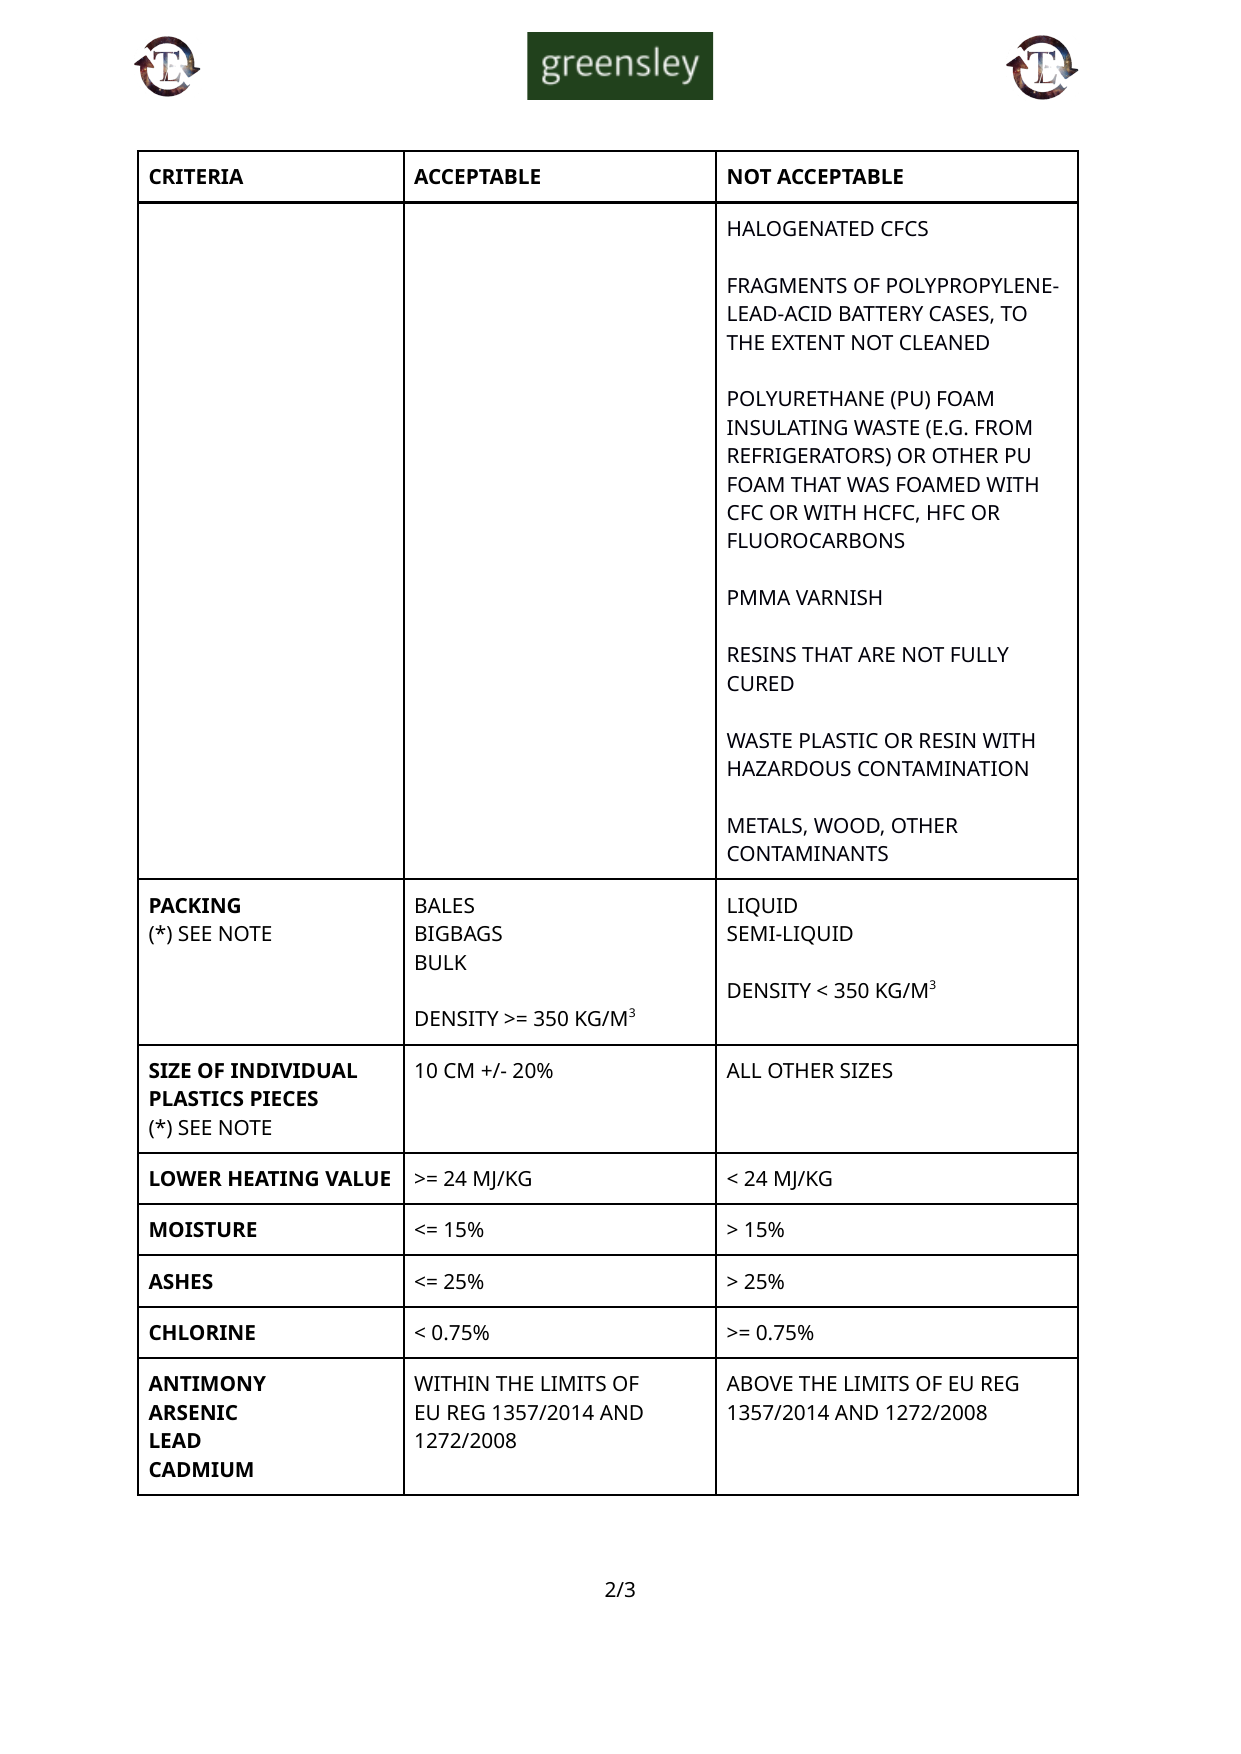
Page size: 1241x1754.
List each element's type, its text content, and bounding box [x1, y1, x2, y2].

table_cell >= 0.75% [717, 1308, 1077, 1357]
picture [1004, 34, 1080, 101]
table_header NOT ACCEPTABLE [717, 152, 1077, 201]
table_cell ANTIMONY ARSENIC LEAD CADMIUM [139, 1359, 403, 1494]
table_cell > 15% [717, 1205, 1077, 1254]
table_cell SIZE OF INDIVIDUAL PLASTICS PIECES (*) SEE NOTE [139, 1046, 403, 1152]
picture [132, 35, 202, 98]
table_cell HALOGENATED CFCS FRAGMENTS OF POLYPROPYLENE‐LEAD‐ACID BATTERY CASES, TO THE EXTENT NOT CLEANED POLYURETHANE (PU) FOAM INSULATING WASTE (E.G. FROM REFRIGERATORS) OR OTHER PU FOAM THAT WAS FOAMED WITH CFC OR WITH HCFC, HFC OR FLUOROCARBONS PMMA VARNISH RESINS THAT ARE NOT FULLY CURED WASTE PLASTIC OR RESIN WITH HAZARDOUS CONTAMINATION METALS, WOOD, OTHER CONTAMINANTS [717, 204, 1077, 878]
table_cell BALES BIGBAGS BULK DENSITY >= 350 KG/M3 [405, 880, 715, 1043]
table_cell > 25% [717, 1256, 1077, 1306]
table_cell CHLORINE [139, 1308, 403, 1357]
table_cell LOWER HEATING VALUE [139, 1154, 403, 1203]
table_cell WITHIN THE LIMITS OF EU REG 1357/2014 AND 1272/2008 [405, 1359, 715, 1494]
table_cell LIQUID SEMI-LIQUID DENSITY < 350 KG/M3 [717, 880, 1077, 1043]
table_cell ABOVE THE LIMITS OF EU REG 1357/2014 AND 1272/2008 [717, 1359, 1077, 1494]
table_cell ASHES [139, 1256, 403, 1306]
table_cell < 0.75% [405, 1308, 715, 1357]
table_cell <= 25% [405, 1256, 715, 1306]
table_cell ALL OTHER SIZES [717, 1046, 1077, 1152]
table_cell MOISTURE [139, 1205, 403, 1254]
table_header ACCEPTABLE [405, 152, 715, 201]
table_cell 10 CM +/- 20% [405, 1046, 715, 1152]
picture [527, 32, 714, 100]
table_cell [139, 204, 403, 878]
table_cell PACKING (*) SEE NOTE [139, 880, 403, 1043]
table_cell >= 24 MJ/KG [405, 1154, 715, 1203]
table_cell <= 15% [405, 1205, 715, 1254]
table_cell [405, 204, 715, 878]
table_header CRITERIA [139, 152, 403, 201]
table_cell < 24 MJ/KG [717, 1154, 1077, 1203]
